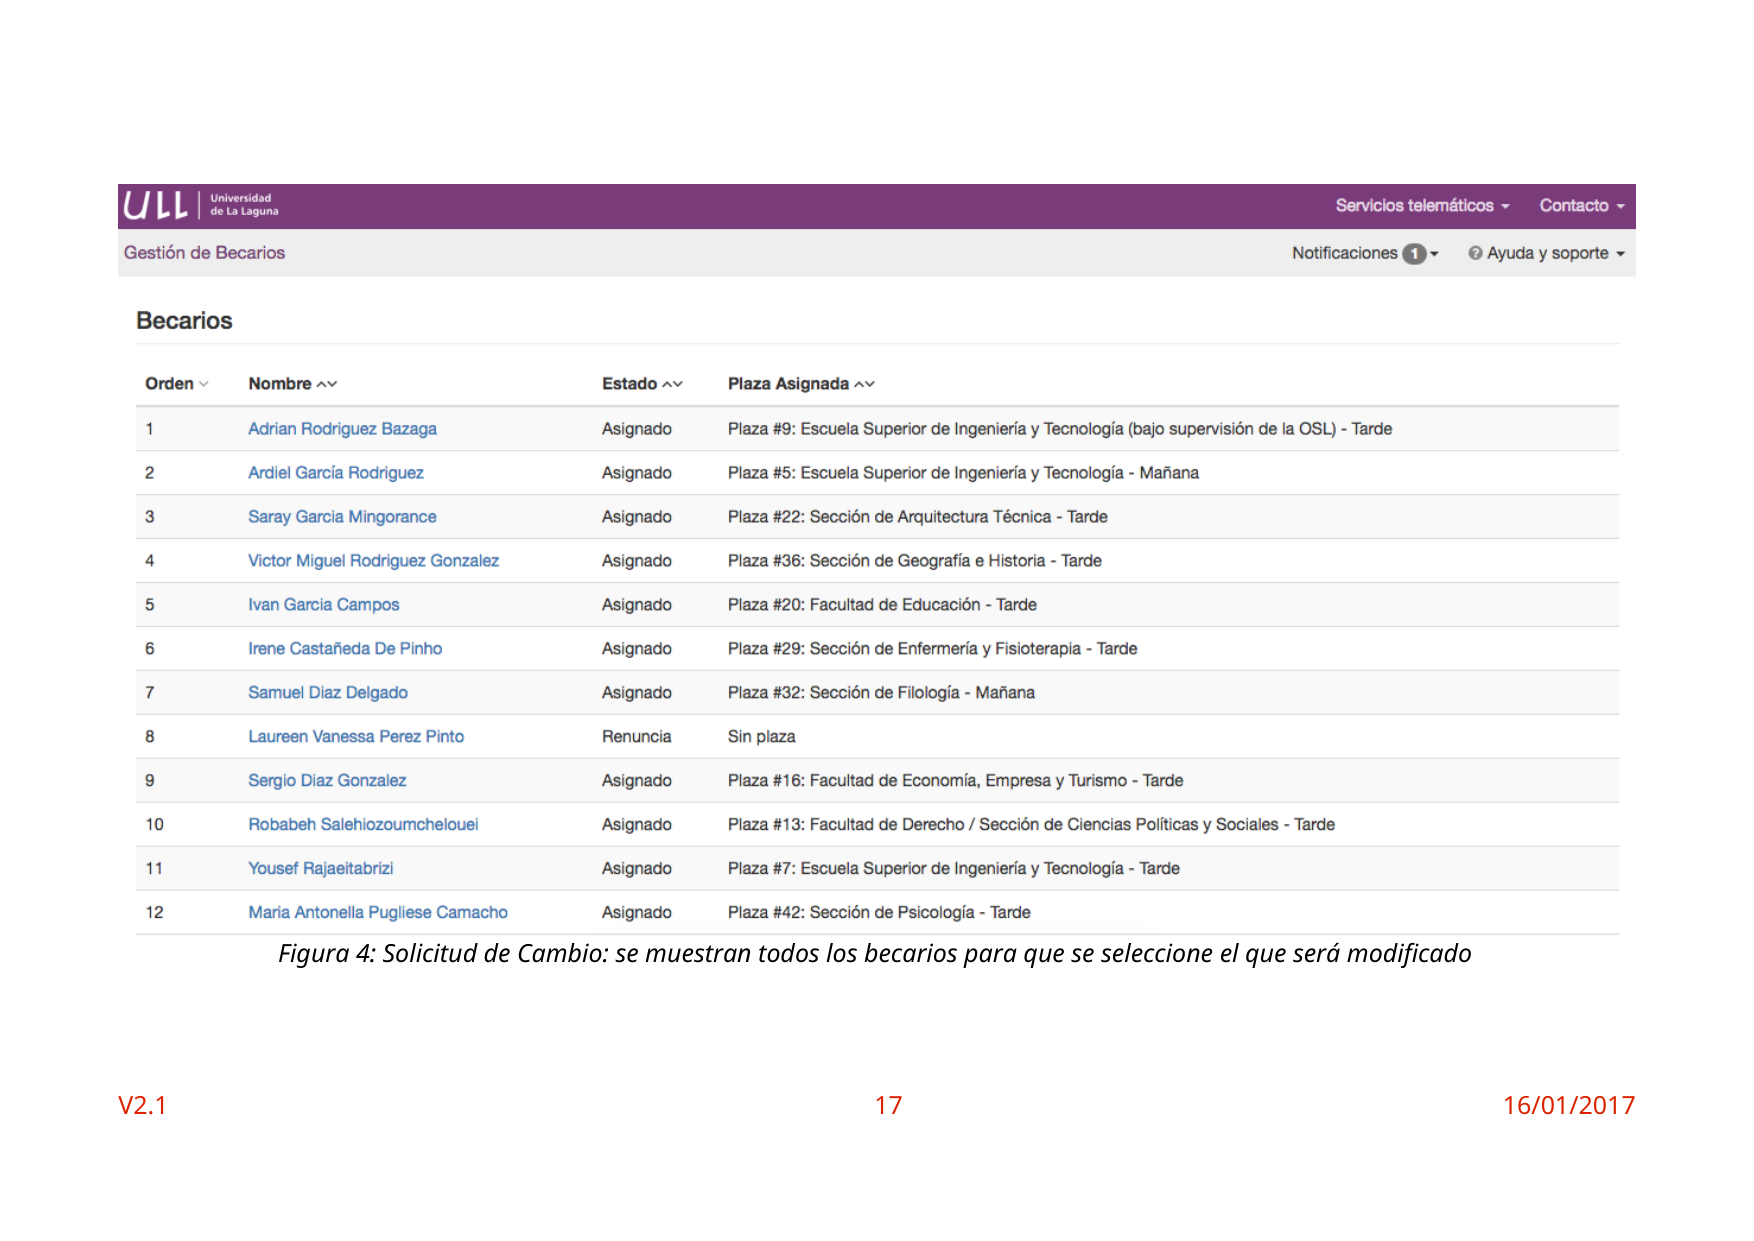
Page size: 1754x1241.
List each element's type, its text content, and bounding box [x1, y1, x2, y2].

text Figura 4: Solicitud de Cambio: se muestran todos los becarios para que se seleccione el que será modificado [118, 936, 1636, 970]
picture [118, 184, 1636, 936]
